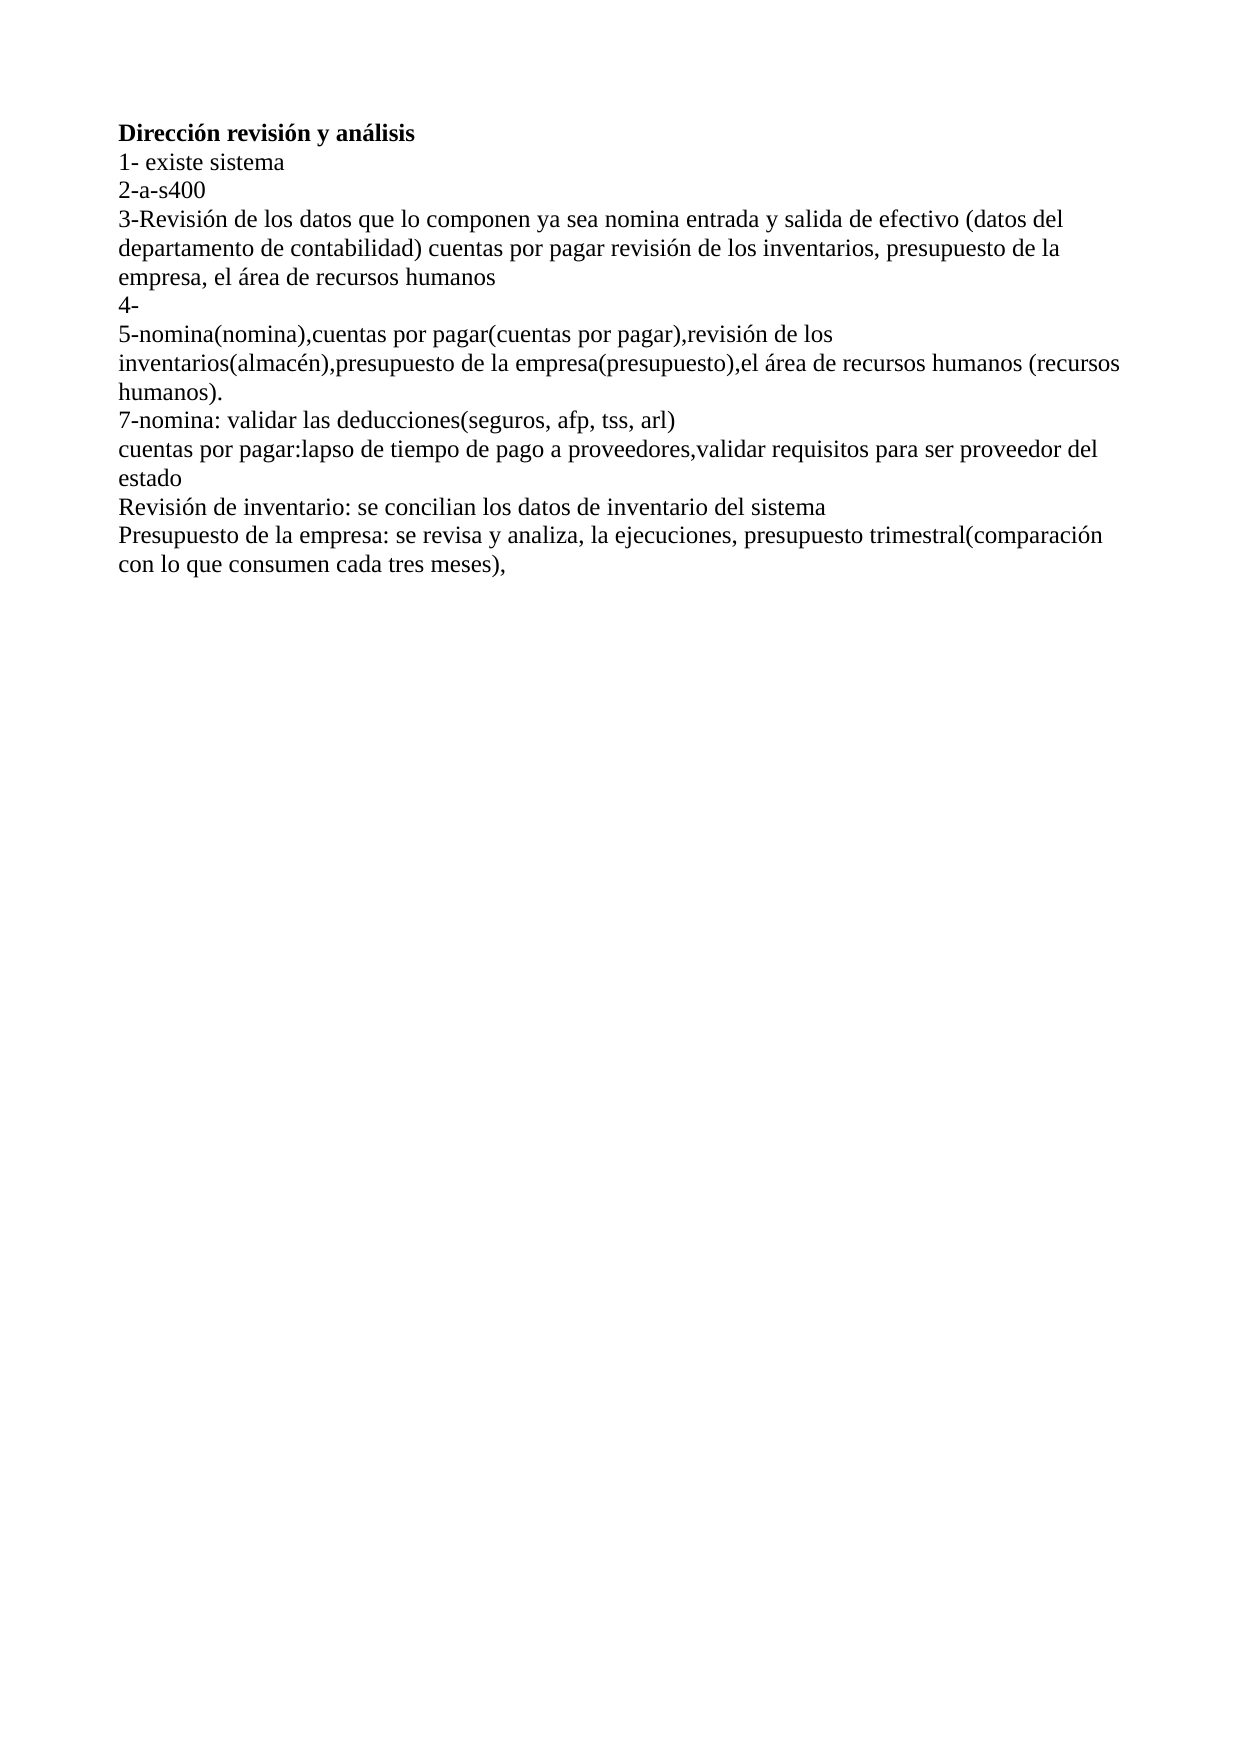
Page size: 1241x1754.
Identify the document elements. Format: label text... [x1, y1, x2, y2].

text cuentas por pagar:lapso de tiempo de pago a proveedores,validar requisitos para ser proveedor del estado [118, 434, 1122, 492]
text 2-a-s400 [118, 176, 1122, 204]
text 7-nomina: validar las deducciones(seguros, afp, tss, arl) [118, 406, 1122, 434]
text 4- [118, 291, 1122, 319]
text Dirección revisión y análisis [118, 118, 1122, 147]
text Revisión de inventario: se concilian los datos de inventario del sistema [118, 492, 1122, 521]
text 5-nomina(nomina),cuentas por pagar(cuentas por pagar),revisión de los inventarios(almacén),presupuesto de la empresa(presupuesto),el área de recursos humanos (recursos humanos). [118, 319, 1122, 406]
text 3-Revisión de los datos que lo componen ya sea nomina entrada y salida de efectivo (datos del departamento de contabilidad) cuentas por pagar revisión de los inventarios, presupuesto de la empresa, el área de recursos humanos [118, 204, 1122, 291]
text Presupuesto de la empresa: se revisa y analiza, la ejecuciones, presupuesto trimestral(comparación con lo que consumen cada tres meses), [118, 521, 1122, 578]
text 1- existe sistema [118, 147, 1122, 176]
